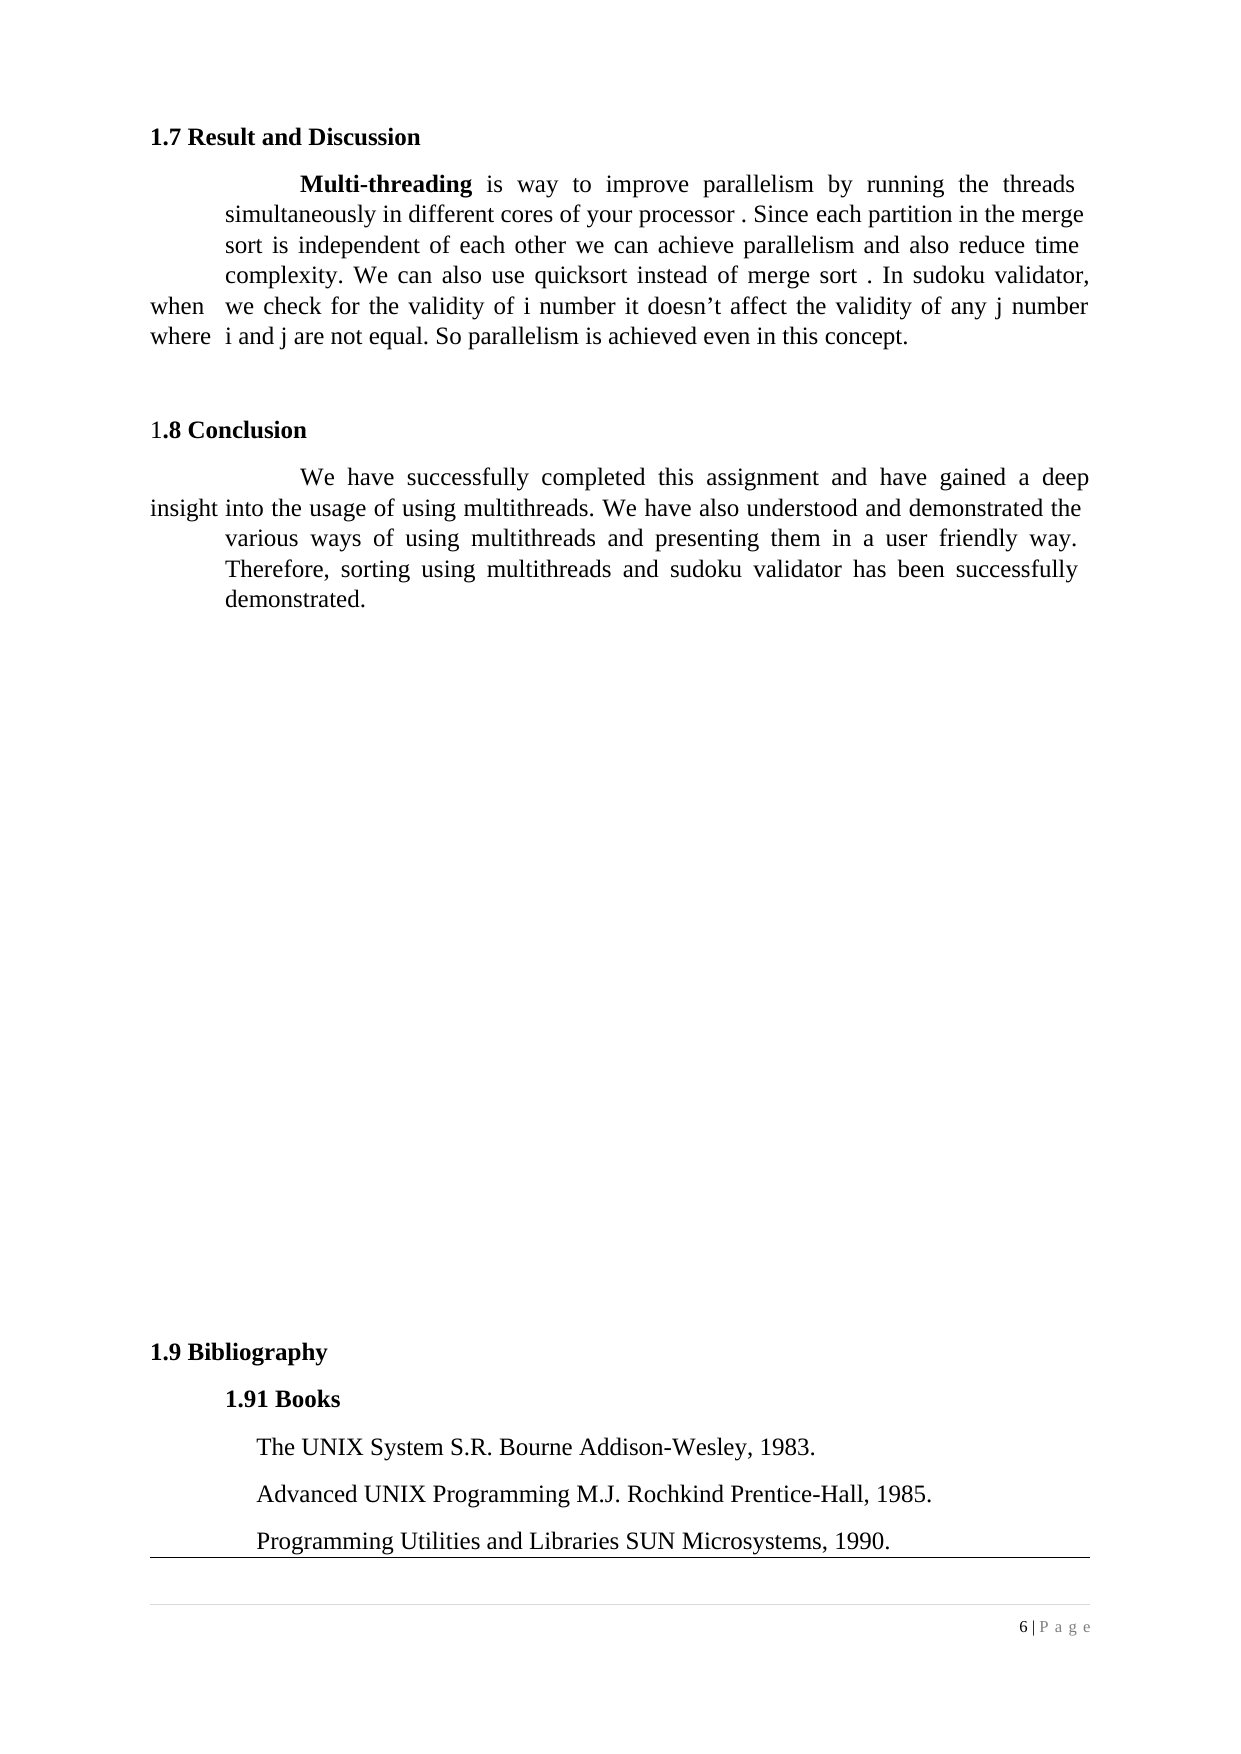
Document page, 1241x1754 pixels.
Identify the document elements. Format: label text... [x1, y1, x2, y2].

text 1.91 Books [150, 1384, 1090, 1413]
text 1.9 Bibliography [150, 1337, 1090, 1366]
text We have successfully completed this assignment and have gained a deep insight into the usage of using multithreads. We have also understood and demonstrated the various ways of using multithreads and presenting them in a user friendly way. Therefore, sorting using multithreads and sudoku validator has been successfully demonstrated. [150, 462, 1090, 613]
text 1.8 Conclusion [150, 415, 1090, 444]
text Multi-threading is way to improve parallelism by running the threads simultaneously in different cores of your processor . Since each partition in the merge sort is independent of each other we can achieve parallelism and also reduce time complexity. We can also use quicksort instead of merge sort . In sudoku validator, when we check for the validity of i number it doesn’t affect the validity of any j number where i and j are not equal. So parallelism is achieved even in this concept. [150, 169, 1090, 350]
text Programming Utilities and Libraries SUN Microsystems, 1990. [150, 1526, 1090, 1557]
text Advanced UNIX Programming M.J. Rochkind Prentice-Hall, 1985. [150, 1479, 1090, 1507]
text 1.7 Result and Discussion [150, 122, 1090, 151]
text The UNIX System S.R. Bourne Addison-Wesley, 1983. [150, 1432, 1090, 1460]
